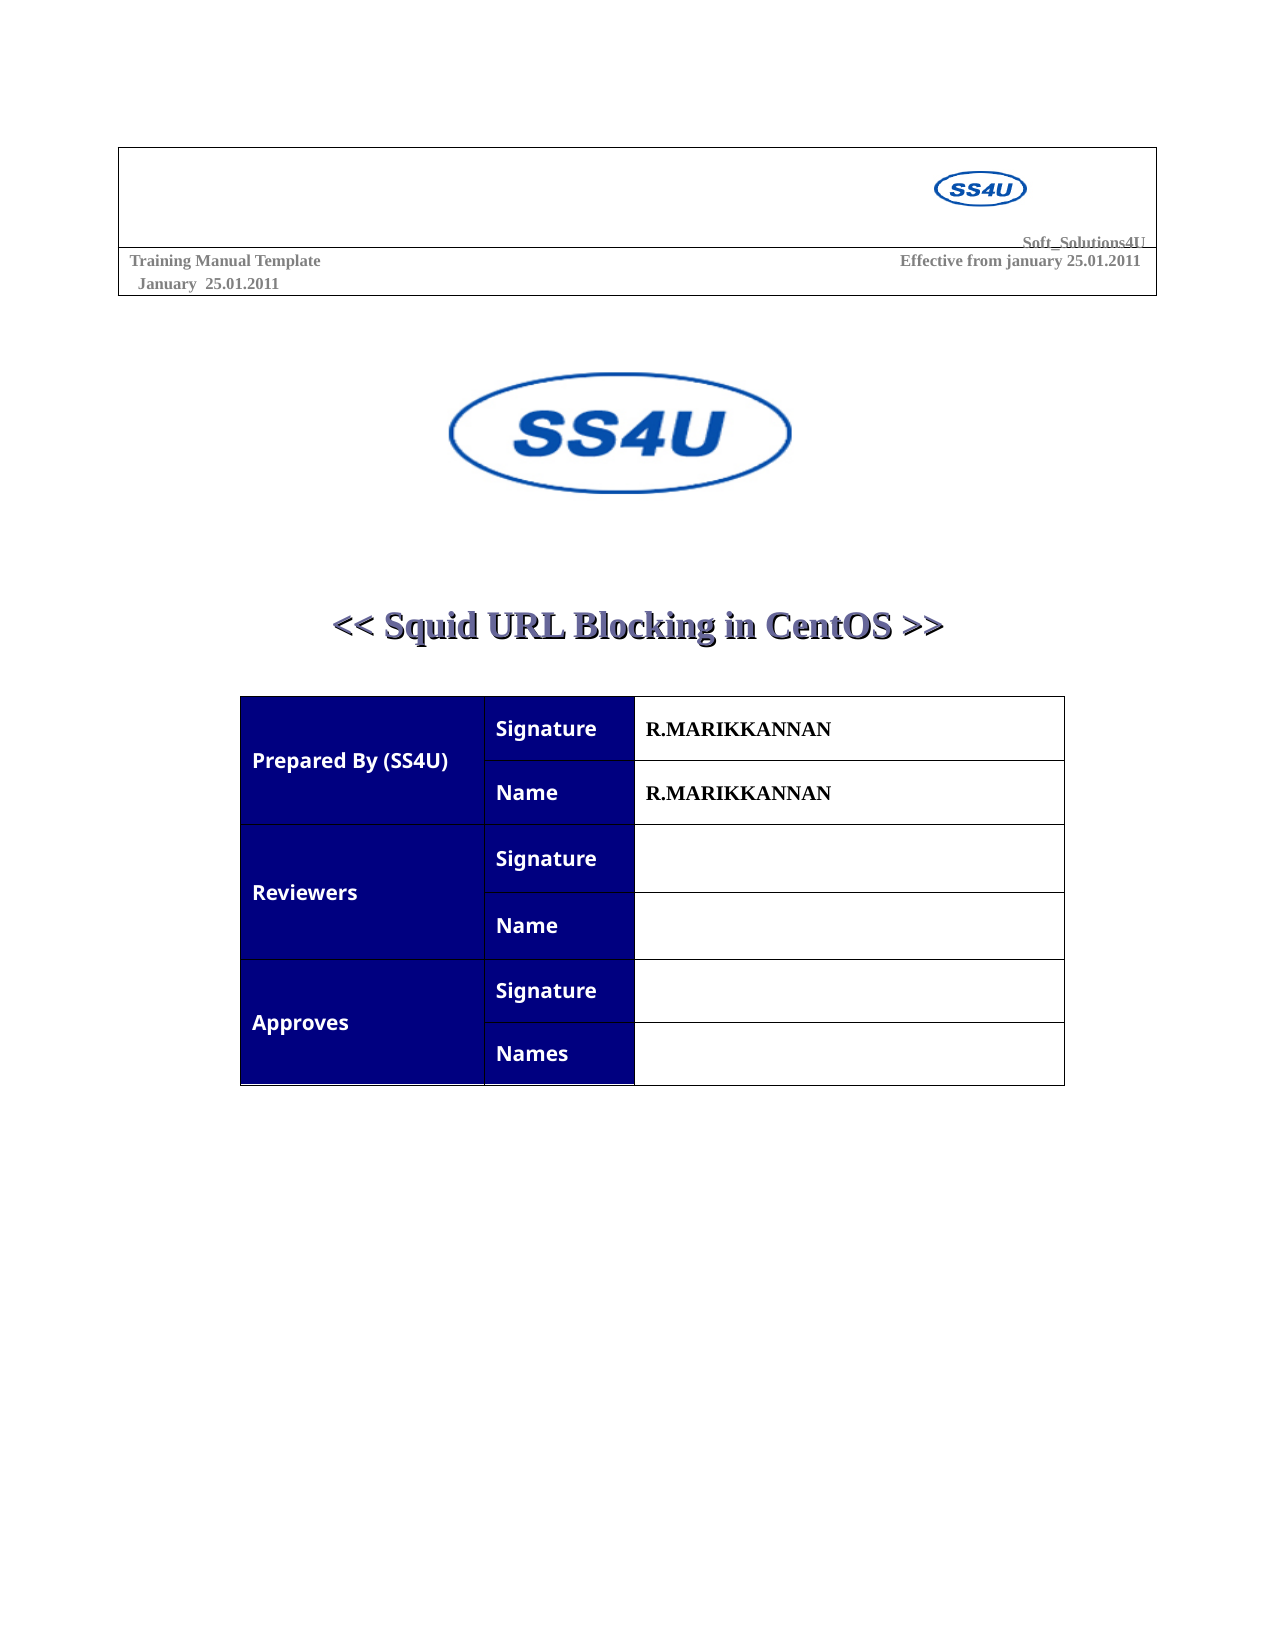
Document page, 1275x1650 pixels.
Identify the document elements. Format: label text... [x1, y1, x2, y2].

table_cell Name [485, 761, 634, 824]
table_header Signature [485, 697, 634, 760]
table_cell [635, 893, 1064, 959]
picture [925, 169, 1117, 207]
table_cell R.MARIKKANNAN [635, 761, 1064, 824]
table_header R.MARIKKANNAN [635, 697, 1064, 760]
table_header [635, 825, 1064, 892]
picture [401, 362, 847, 501]
title << Squid URL Blocking in CentOS >> [118, 602, 1157, 646]
table_cell [635, 1023, 1064, 1084]
table_header [635, 960, 1064, 1022]
table_cell Reviewers [241, 825, 484, 959]
table_cell Name [485, 893, 634, 959]
table_cell Names [485, 1023, 634, 1084]
table_header Prepared By (SS4U) [241, 697, 484, 824]
table_cell Approves [241, 960, 484, 1084]
table_cell Training Manual Template Effective from january 25.01.2011 January 25.01.2011 [119, 248, 1156, 295]
table_header Signature [485, 825, 634, 892]
table_header Soft_Solutions4U Quality System Procedure [119, 148, 1156, 247]
table_header Signature [485, 960, 634, 1022]
